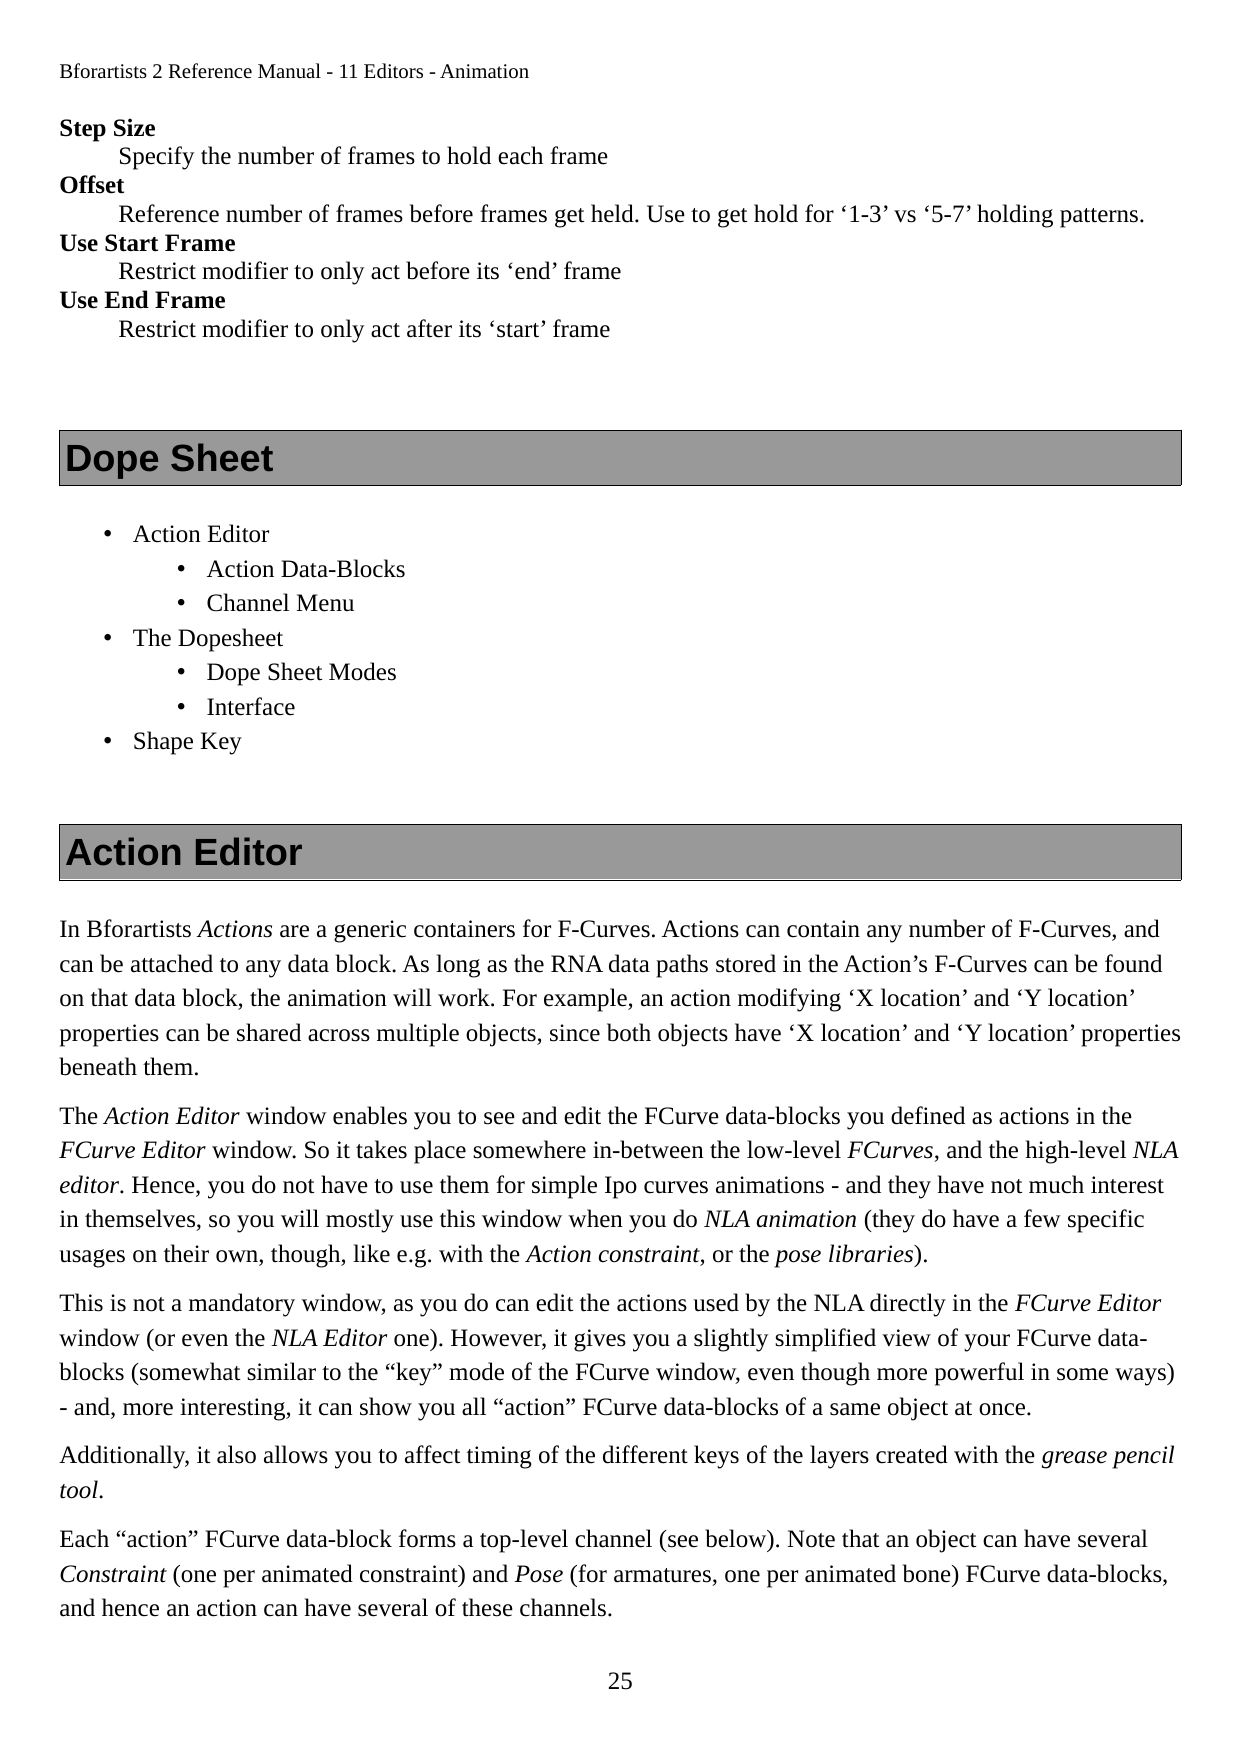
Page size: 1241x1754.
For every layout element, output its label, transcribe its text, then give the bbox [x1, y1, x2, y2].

table_header Action Editor [60, 825, 1181, 879]
text In Bforartists Actions are a generic containers for F-Curves. Actions can contain any number of F-Curves, and can be attached to any data block. As long as the RNA data paths stored in the Action’s F-Curves can be found on that data block, the animation will work. For example, an action modifying ‘X location’ and ‘Y location’ properties can be shared across multiple objects, since both objects have ‘X location’ and ‘Y location’ properties beneath them. [59, 914, 1181, 1081]
subtitle Use Start Frame [59, 228, 1181, 256]
list Action Data-Blocks [177, 554, 1181, 583]
list Interface [177, 692, 1181, 721]
text Additionally, it also allows you to affect timing of the different keys of the layers created with the grease pencil tool. [59, 1441, 1181, 1504]
list Channel Menu [177, 588, 1181, 617]
list The Dopesheet [103, 623, 1181, 652]
list Shape Key [103, 726, 1181, 755]
text This is not a mandatory window, as you do can edit the actions used by the NLA directly in the FCurve Editor window (or even the NLA Editor one). However, it gives you a slightly simplified view of your FCurve data-blocks (somewhat similar to the “key” mode of the FCurve window, even though more powerful in some ways) - and, more interesting, it can show you all “action” FCurve data-blocks of a same object at once. [59, 1288, 1181, 1420]
list Specify the number of frames to hold each frame [118, 141, 1181, 170]
subtitle Offset [59, 170, 1181, 199]
subtitle Step Size [59, 113, 1181, 141]
text Each “action” FCurve data-block forms a top-level channel (see below). Note that an object can have several Constraint (one per animated constraint) and Pose (for armatures, one per animated bone) FCurve data-blocks, and hence an action can have several of these channels. [59, 1524, 1181, 1622]
subtitle Use End Frame [59, 285, 1181, 314]
list Reference number of frames before frames get held. Use to get hold for ‘1-3’ vs ‘5-7’ holding patterns. [118, 199, 1181, 228]
table_header Dope Sheet [60, 431, 1181, 485]
list Restrict modifier to only act after its ‘start’ frame [118, 314, 1181, 343]
list Action Editor [103, 519, 1181, 548]
text The Action Editor window enables you to see and edit the FCurve data-blocks you defined as actions in the FCurve Editor window. So it takes place somewhere in-between the low-level FCurves, and the high-level NLA editor. Hence, you do not have to use them for simple Ipo curves animations - and they have not much interest in themselves, so you will mostly use this window when you do NLA animation (they do have a few specific usages on their own, though, like e.g. with the Action constraint, or the pose libraries). [59, 1101, 1181, 1268]
list Restrict modifier to only act before its ‘end’ frame [118, 256, 1181, 285]
list Dope Sheet Modes [177, 657, 1181, 686]
